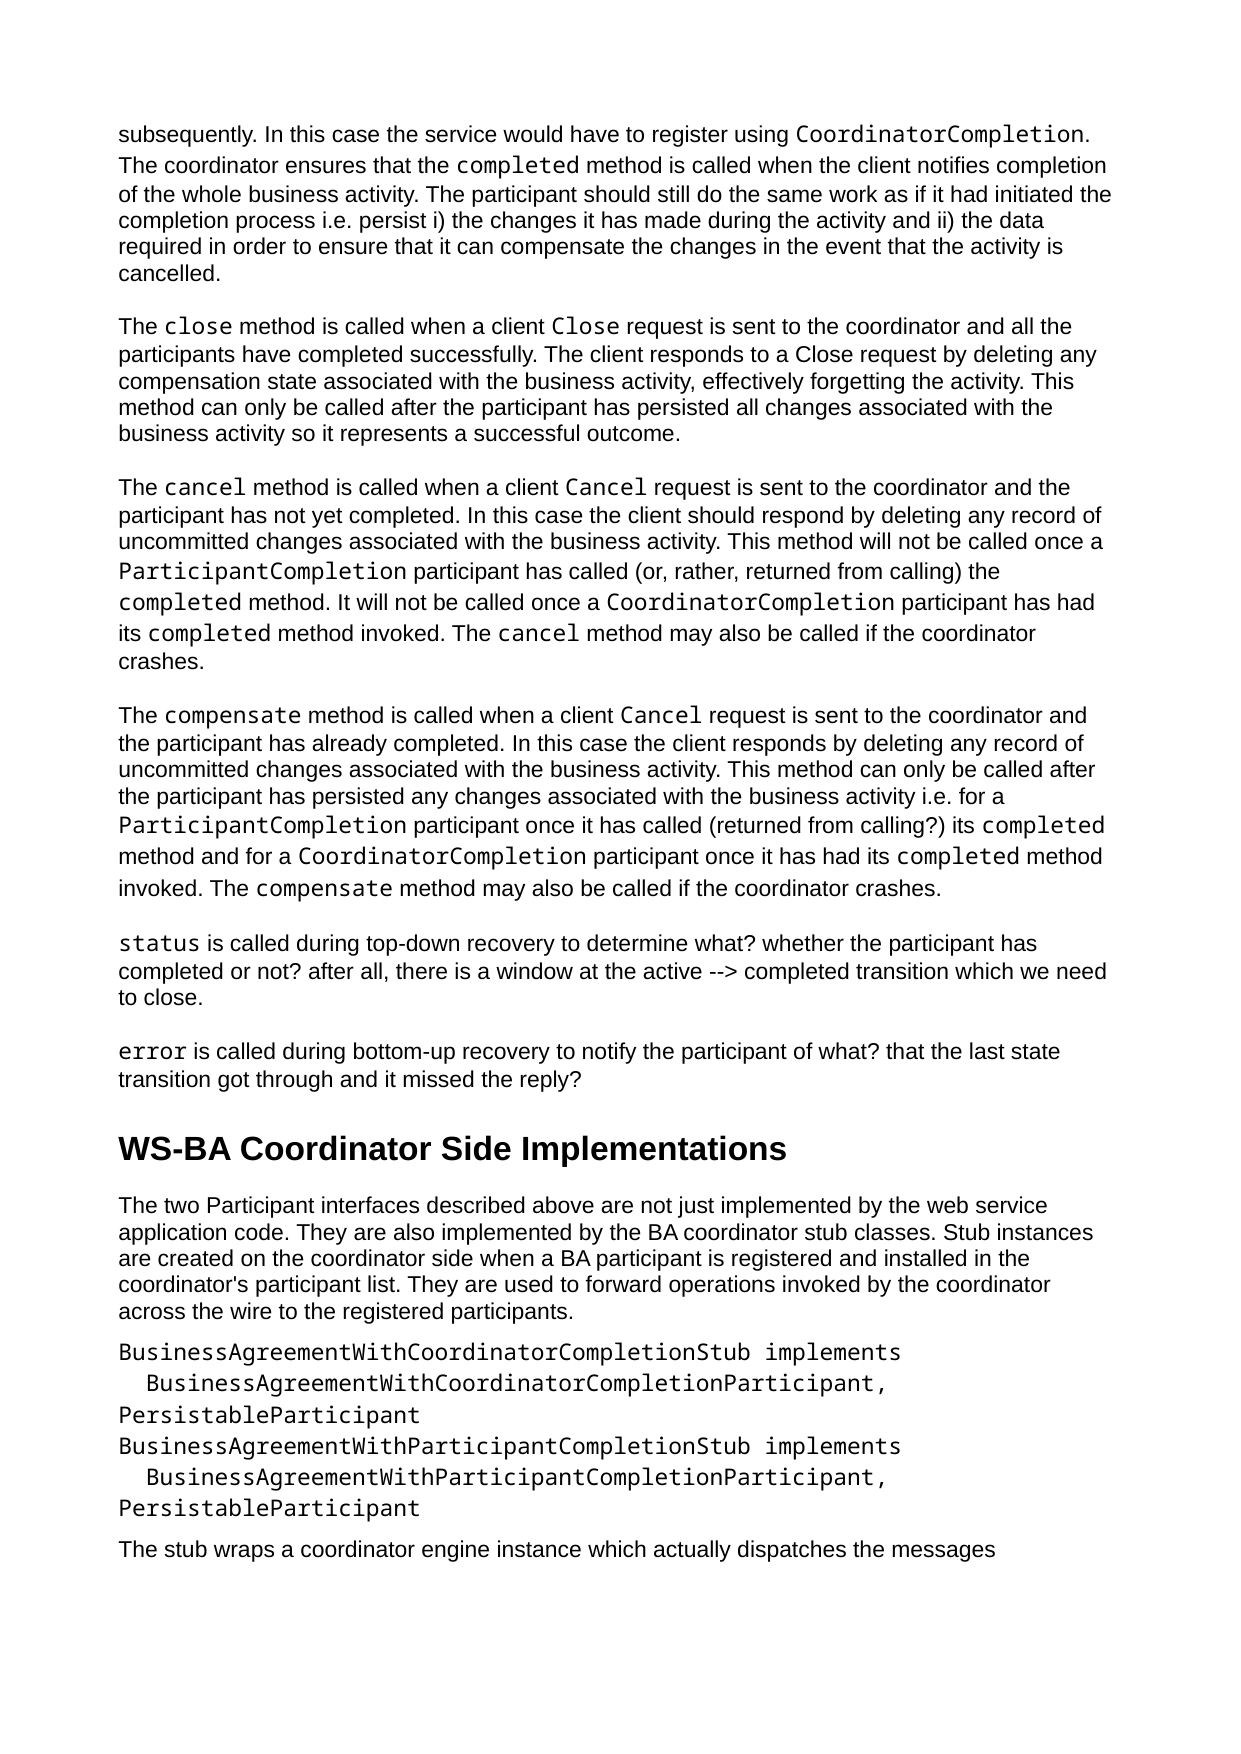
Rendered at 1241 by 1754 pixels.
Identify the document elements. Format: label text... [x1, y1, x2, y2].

text BusinessAgreementWithParticipantCompletionStub implements [118, 1430, 1122, 1461]
text The cancel method is called when a client Cancel request is sent to the coordinator and the participant has not yet completed. In this case the client should respond by deleting any record of uncommitted changes associated with the business activity. This method will not be called once a ParticipantCompletion participant has called (or, rather, returned from calling) the completed method. It will not be called once a CoordinatorCompletion participant has had its completed method invoked. The cancel method may also be called if the coordinator crashes. [118, 471, 1122, 675]
text The close method is called when a client Close request is sent to the coordinator and all the participants have completed successfully. The client responds to a Close request by deleting any compensation state associated with the business activity, effectively forgetting the activity. This method can only be called after the participant has persisted all changes associated with the business activity so it represents a successful outcome. [118, 310, 1122, 447]
text The two Participant interfaces described above are not just implemented by the web service application code. They are also implemented by the BA coordinator stub classes. Stub instances are created on the coordinator side when a BA participant is registered and installed in the coordinator's participant list. They are used to forward operations invoked by the coordinator across the wire to the registered participants. [118, 1192, 1122, 1324]
text The compensate method is called when a client Cancel request is sent to the coordinator and the participant has already completed. In this case the client responds by deleting any record of uncommitted changes associated with the business activity. This method can only be called after the participant has persisted any changes associated with the business activity i.e. for a ParticipantCompletion participant once it has called (returned from calling?) its completed method and for a CoordinatorCompletion participant once it has had its completed method invoked. The compensate method may also be called if the coordinator crashes. [118, 699, 1122, 903]
text BusinessAgreementWithCoordinatorCompletionStub implements [118, 1336, 1122, 1367]
text status is called during top-down recovery to determine what? whether the participant has completed or not? after all, there is a window at the active --> completed transition which we need to close. [118, 927, 1122, 1011]
text BusinessAgreementWithCoordinatorCompletionParticipant, PersistableParticipant [118, 1367, 1122, 1430]
subtitle WS-BA Coordinator Side Implementations [118, 1129, 1122, 1168]
text error is called during bottom-up recovery to notify the participant of what? that the last state transition got through and it missed the reply? [118, 1034, 1122, 1092]
text subsequently. In this case the service would have to register using CoordinatorCompletion. The coordinator ensures that the completed method is called when the client notifies completion of the whole business activity. The participant should still do the same work as if it had initiated the completion process i.e. persist i) the changes it has made during the activity and ii) the data required in order to ensure that it can compensate the changes in the event that the activity is cancelled. [118, 118, 1122, 286]
text BusinessAgreementWithParticipantCompletionParticipant, PersistableParticipant [118, 1461, 1122, 1523]
text The stub wraps a coordinator engine instance which actually dispatches the messages [118, 1536, 1122, 1562]
